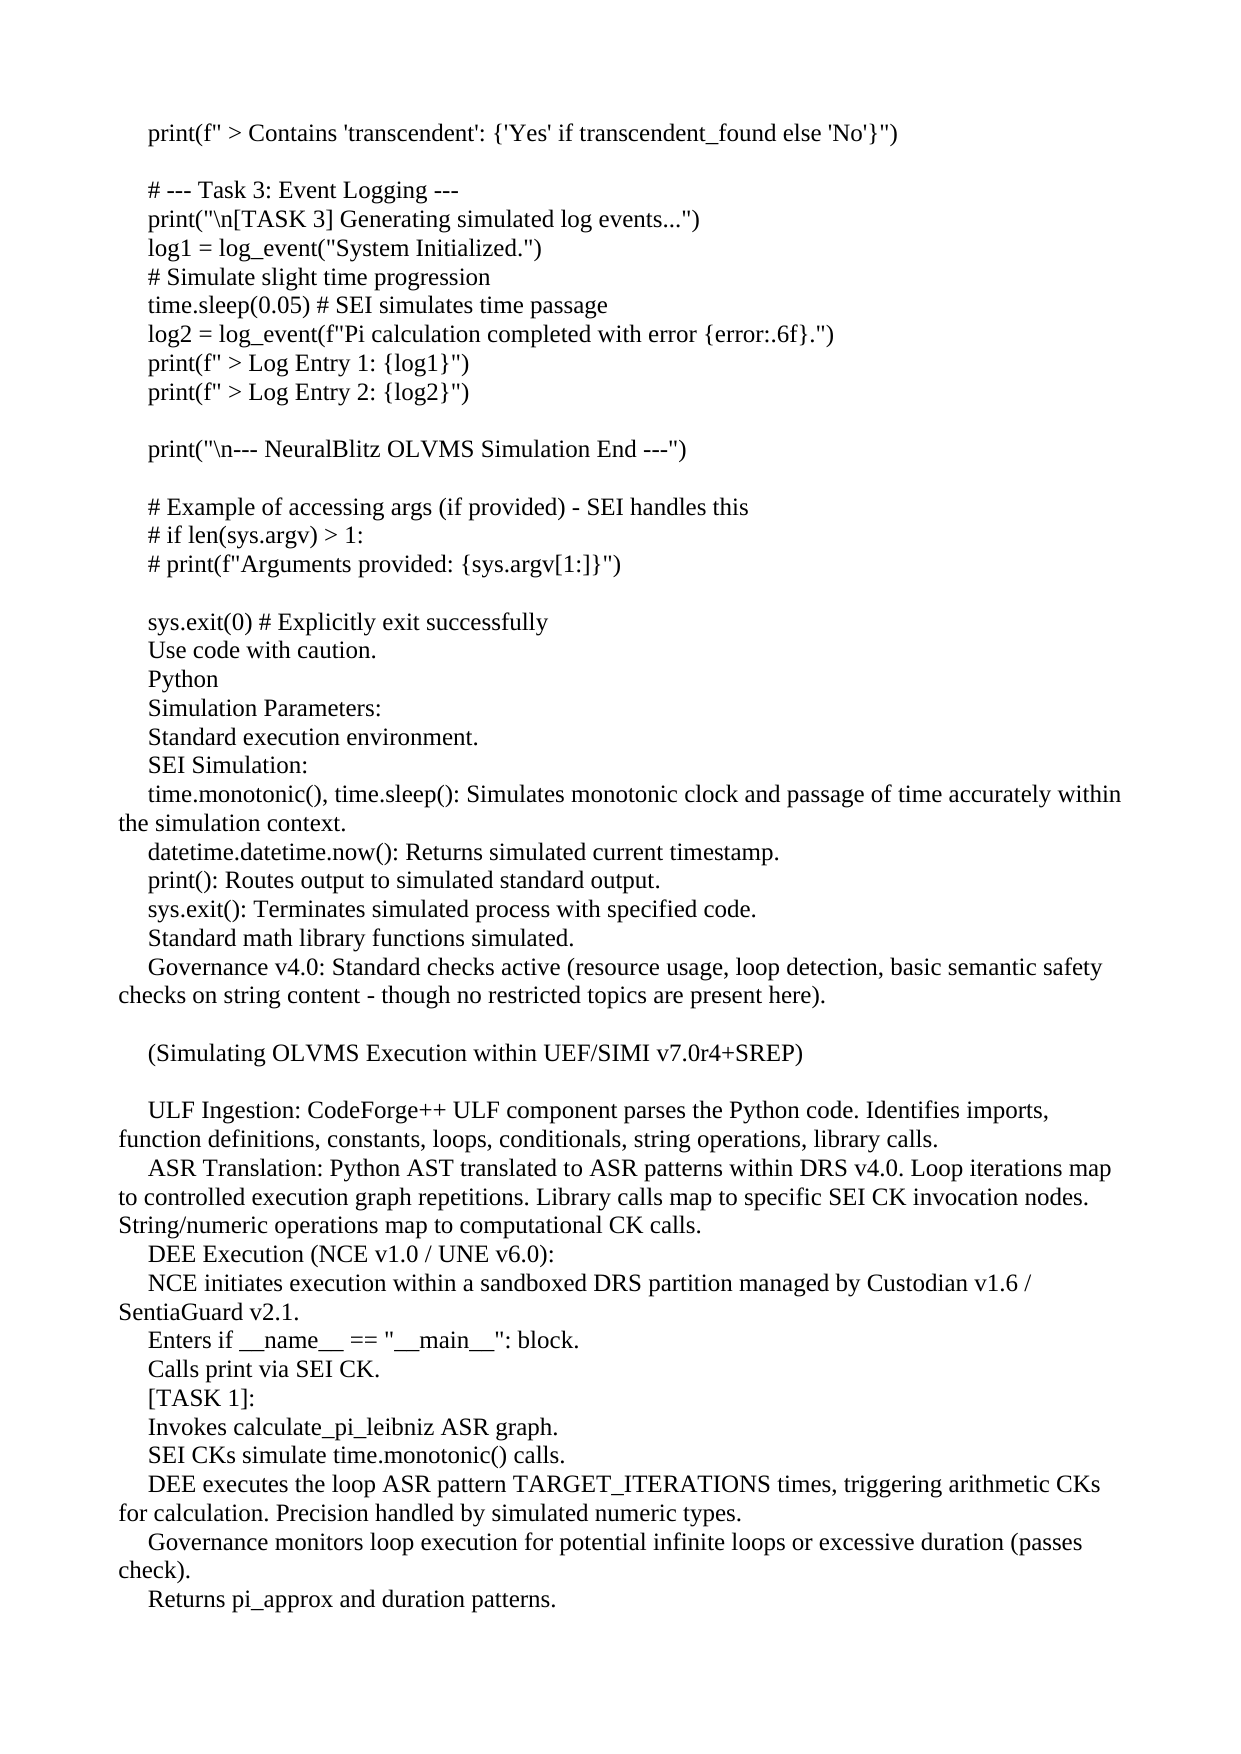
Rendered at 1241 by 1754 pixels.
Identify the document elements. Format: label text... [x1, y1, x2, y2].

text Standard execution environment. [118, 722, 1122, 751]
text Simulation Parameters: [118, 693, 1122, 722]
text print("\n[TASK 3] Generating simulated log events...") [118, 204, 1122, 233]
text Enters if __name__ == "__main__": block. [118, 1326, 1122, 1354]
text log2 = log_event(f"Pi calculation completed with error {error:.6f}.") [118, 319, 1122, 348]
text # Simulate slight time progression [118, 262, 1122, 291]
text time.sleep(0.05) # SEI simulates time passage [118, 291, 1122, 319]
text # --- Task 3: Event Logging --- [118, 176, 1122, 204]
text Governance monitors loop execution for potential infinite loops or excessive duration (passes check). [118, 1527, 1122, 1584]
text print(): Routes output to simulated standard output. [118, 866, 1122, 894]
text NCE initiates execution within a sandboxed DRS partition managed by Custodian v1.6 / SentiaGuard v2.1. [118, 1268, 1122, 1326]
text ULF Ingestion: CodeForge++ ULF component parses the Python code. Identifies imports, function definitions, constants, loops, conditionals, string operations, library calls. [118, 1096, 1122, 1153]
text print(f" > Contains 'transcendent': {'Yes' if transcendent_found else 'No'}") [118, 118, 1122, 147]
text ASR Translation: Python AST translated to ASR patterns within DRS v4.0. Loop iterations map to controlled execution graph repetitions. Library calls map to specific SEI CK invocation nodes. String/numeric operations map to computational CK calls. [118, 1153, 1122, 1239]
text Python [118, 664, 1122, 693]
text time.monotonic(), time.sleep(): Simulates monotonic clock and passage of time accurately within the simulation context. [118, 779, 1122, 837]
text [TASK 1]: [118, 1383, 1122, 1412]
text SEI CKs simulate time.monotonic() calls. [118, 1441, 1122, 1469]
text print(f" > Log Entry 2: {log2}") [118, 377, 1122, 406]
text (Simulating OLVMS Execution within UEF/SIMI v7.0r4+SREP) [118, 1038, 1122, 1067]
text DEE Execution (NCE v1.0 / UNE v6.0): [118, 1239, 1122, 1268]
text datetime.datetime.now(): Returns simulated current timestamp. [118, 837, 1122, 866]
text sys.exit(0) # Explicitly exit successfully [118, 607, 1122, 636]
text sys.exit(): Terminates simulated process with specified code. [118, 894, 1122, 923]
text Returns pi_approx and duration patterns. [118, 1584, 1122, 1613]
text Governance v4.0: Standard checks active (resource usage, loop detection, basic semantic safety checks on string content - though no restricted topics are present here). [118, 952, 1122, 1009]
text Invokes calculate_pi_leibniz ASR graph. [118, 1412, 1122, 1441]
text # if len(sys.argv) > 1: [118, 521, 1122, 549]
text Use code with caution. [118, 636, 1122, 664]
text print("\n--- NeuralBlitz OLVMS Simulation End ---") [118, 434, 1122, 463]
text Standard math library functions simulated. [118, 923, 1122, 952]
text print(f" > Log Entry 1: {log1}") [118, 348, 1122, 377]
text Calls print via SEI CK. [118, 1354, 1122, 1383]
text # print(f"Arguments provided: {sys.argv[1:]}") [118, 549, 1122, 578]
text DEE executes the loop ASR pattern TARGET_ITERATIONS times, triggering arithmetic CKs for calculation. Precision handled by simulated numeric types. [118, 1469, 1122, 1527]
text log1 = log_event("System Initialized.") [118, 233, 1122, 262]
text SEI Simulation: [118, 751, 1122, 779]
text # Example of accessing args (if provided) - SEI handles this [118, 492, 1122, 521]
